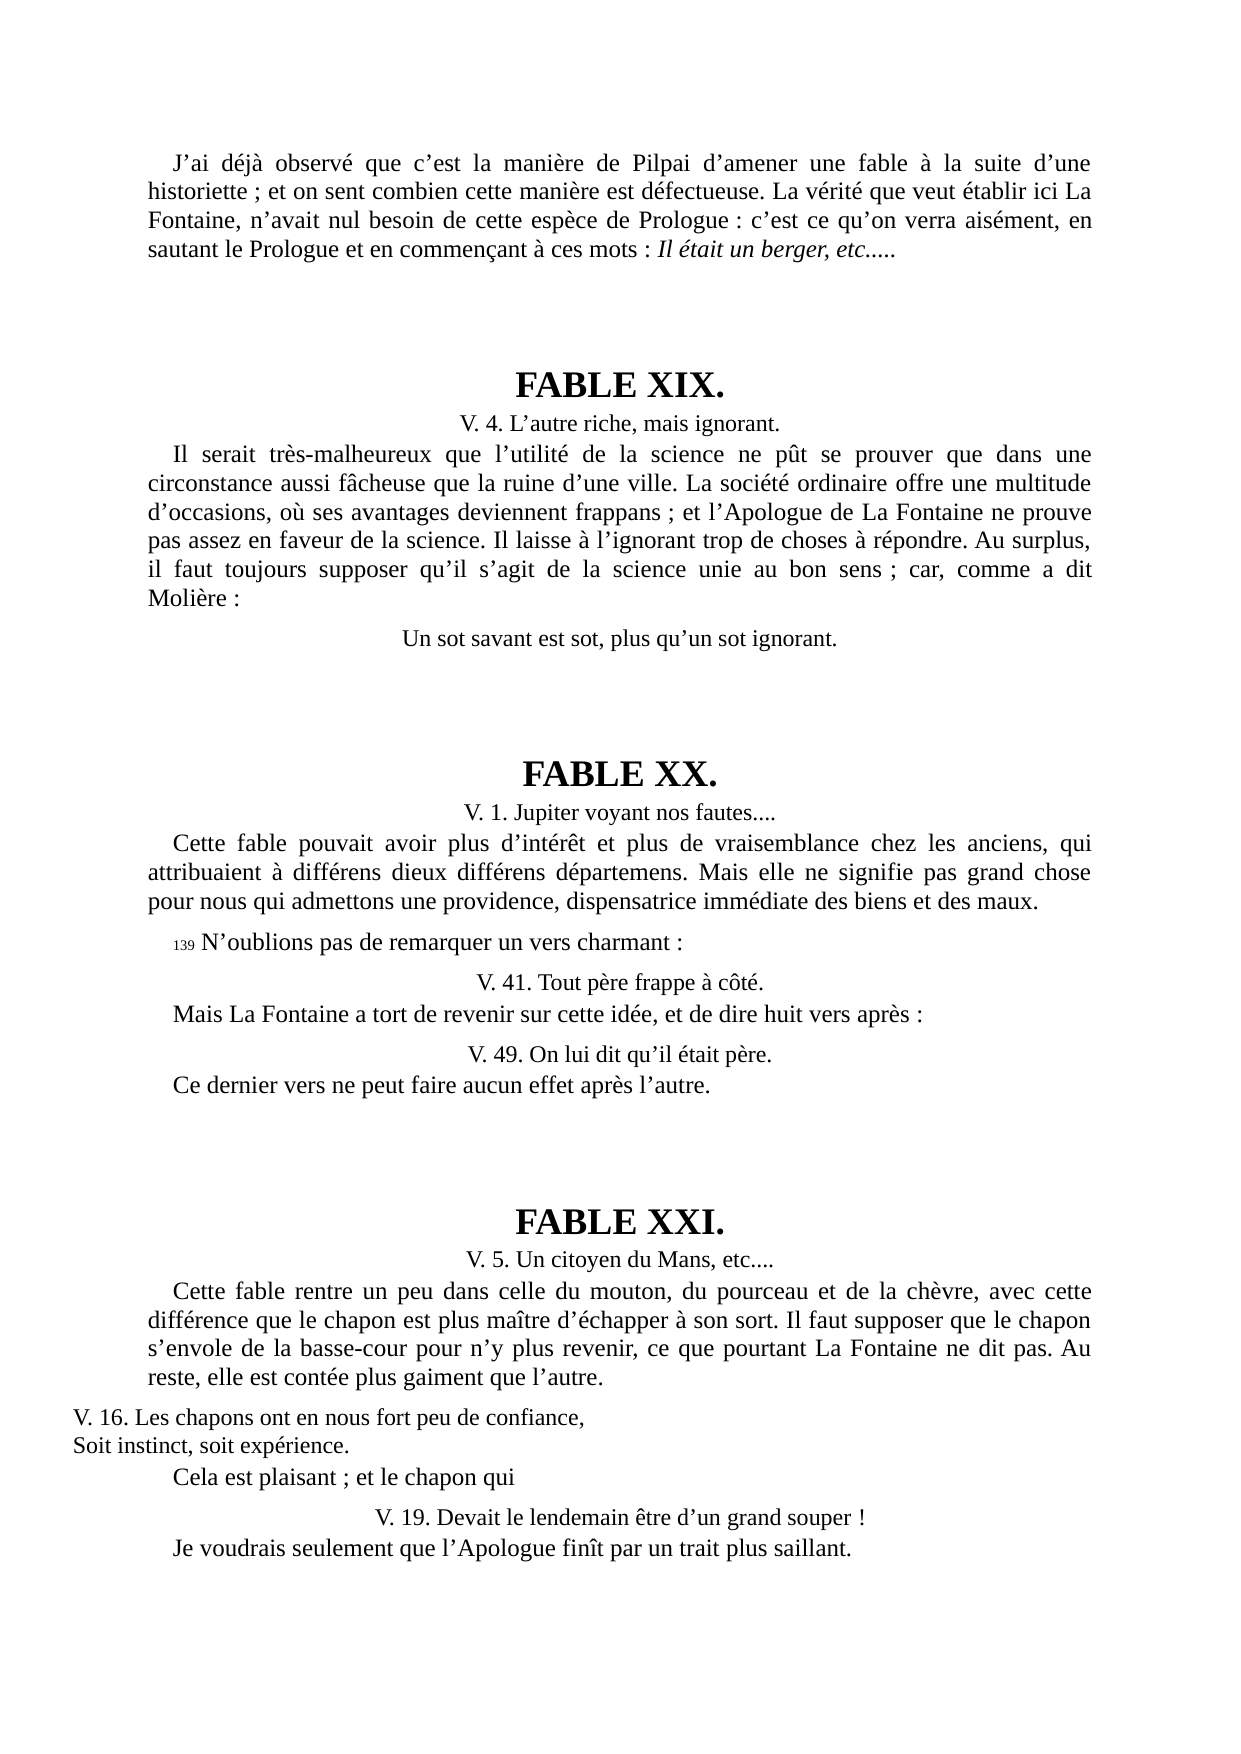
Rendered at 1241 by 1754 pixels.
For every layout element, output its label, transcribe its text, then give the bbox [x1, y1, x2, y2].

text Ce dernier vers ne peut faire aucun effet après l’autre. [148, 1071, 1093, 1099]
text V. 49. On lui dit qu’il était père. [148, 1040, 1093, 1068]
text Mais La Fontaine a tort de revenir sur cette idée, et de dire huit vers après : [148, 999, 1093, 1028]
text Un sot savant est sot, plus qu’un sot ignorant. [148, 624, 1093, 652]
text 139 N’oublions pas de remarquer un vers charmant : [148, 927, 1093, 956]
subtitle FABLE XIX. [148, 363, 1093, 406]
subtitle FABLE XX. [148, 752, 1093, 795]
text V. 41. Tout père frappe à côté. [148, 968, 1093, 996]
text J’ai déjà observé que c’est la manière de Pilpai d’amener une fable à la suite d’une historiette ; et on sent combien cette manière est défectueuse. La vérité que veut établir ici La Fontaine, n’avait nul besoin de cette espèce de Prologue : c’est ce qu’on verra aisément, en sautant le Prologue et en commençant à ces mots : Il était un berger, etc..... [148, 148, 1093, 263]
text V. 16. Les chapons ont en nous fort peu de confiance, [73, 1403, 1093, 1431]
text Cette fable pouvait avoir plus d’intérêt et plus de vraisemblance chez les anciens, qui attribuaient à différens dieux différens départemens. Mais elle ne signifie pas grand chose pour nous qui admettons une providence, dispensatrice immédiate des biens et des maux. [148, 828, 1093, 914]
text Je voudrais seulement que l’Apologue finît par un trait plus saillant. [148, 1533, 1093, 1562]
text V. 5. Un citoyen du Mans, etc.... [148, 1245, 1093, 1273]
text Il serait très-malheureux que l’utilité de la science ne pût se prouver que dans une circonstance aussi fâcheuse que la ruine d’une ville. La société ordinaire offre une multitude d’occasions, où ses avantages deviennent frappans ; et l’Apologue de La Fontaine ne prouve pas assez en faveur de la science. Il laisse à l’ignorant trop de choses à répondre. Au surplus, il faut toujours supposer qu’il s’agit de la science unie au bon sens ; car, comme a dit Molière : [148, 439, 1093, 612]
text Soit instinct, soit expérience. [73, 1431, 1093, 1459]
text Cela est plaisant ; et le chapon qui [148, 1462, 1093, 1490]
text V. 19. Devait le lendemain être d’un grand souper ! [148, 1503, 1093, 1530]
text V. 1. Jupiter voyant nos fautes.... [148, 798, 1093, 825]
subtitle FABLE XXI. [148, 1199, 1093, 1242]
text V. 4. L’autre riche, mais ignorant. [148, 409, 1093, 436]
text Cette fable rentre un peu dans celle du mouton, du pourceau et de la chèvre, avec cette différence que le chapon est plus maître d’échapper à son sort. Il faut supposer que le chapon s’envole de la basse-cour pour n’y plus revenir, ce que pourtant La Fontaine ne dit pas. Au reste, elle est contée plus gaiment que l’autre. [148, 1276, 1093, 1391]
